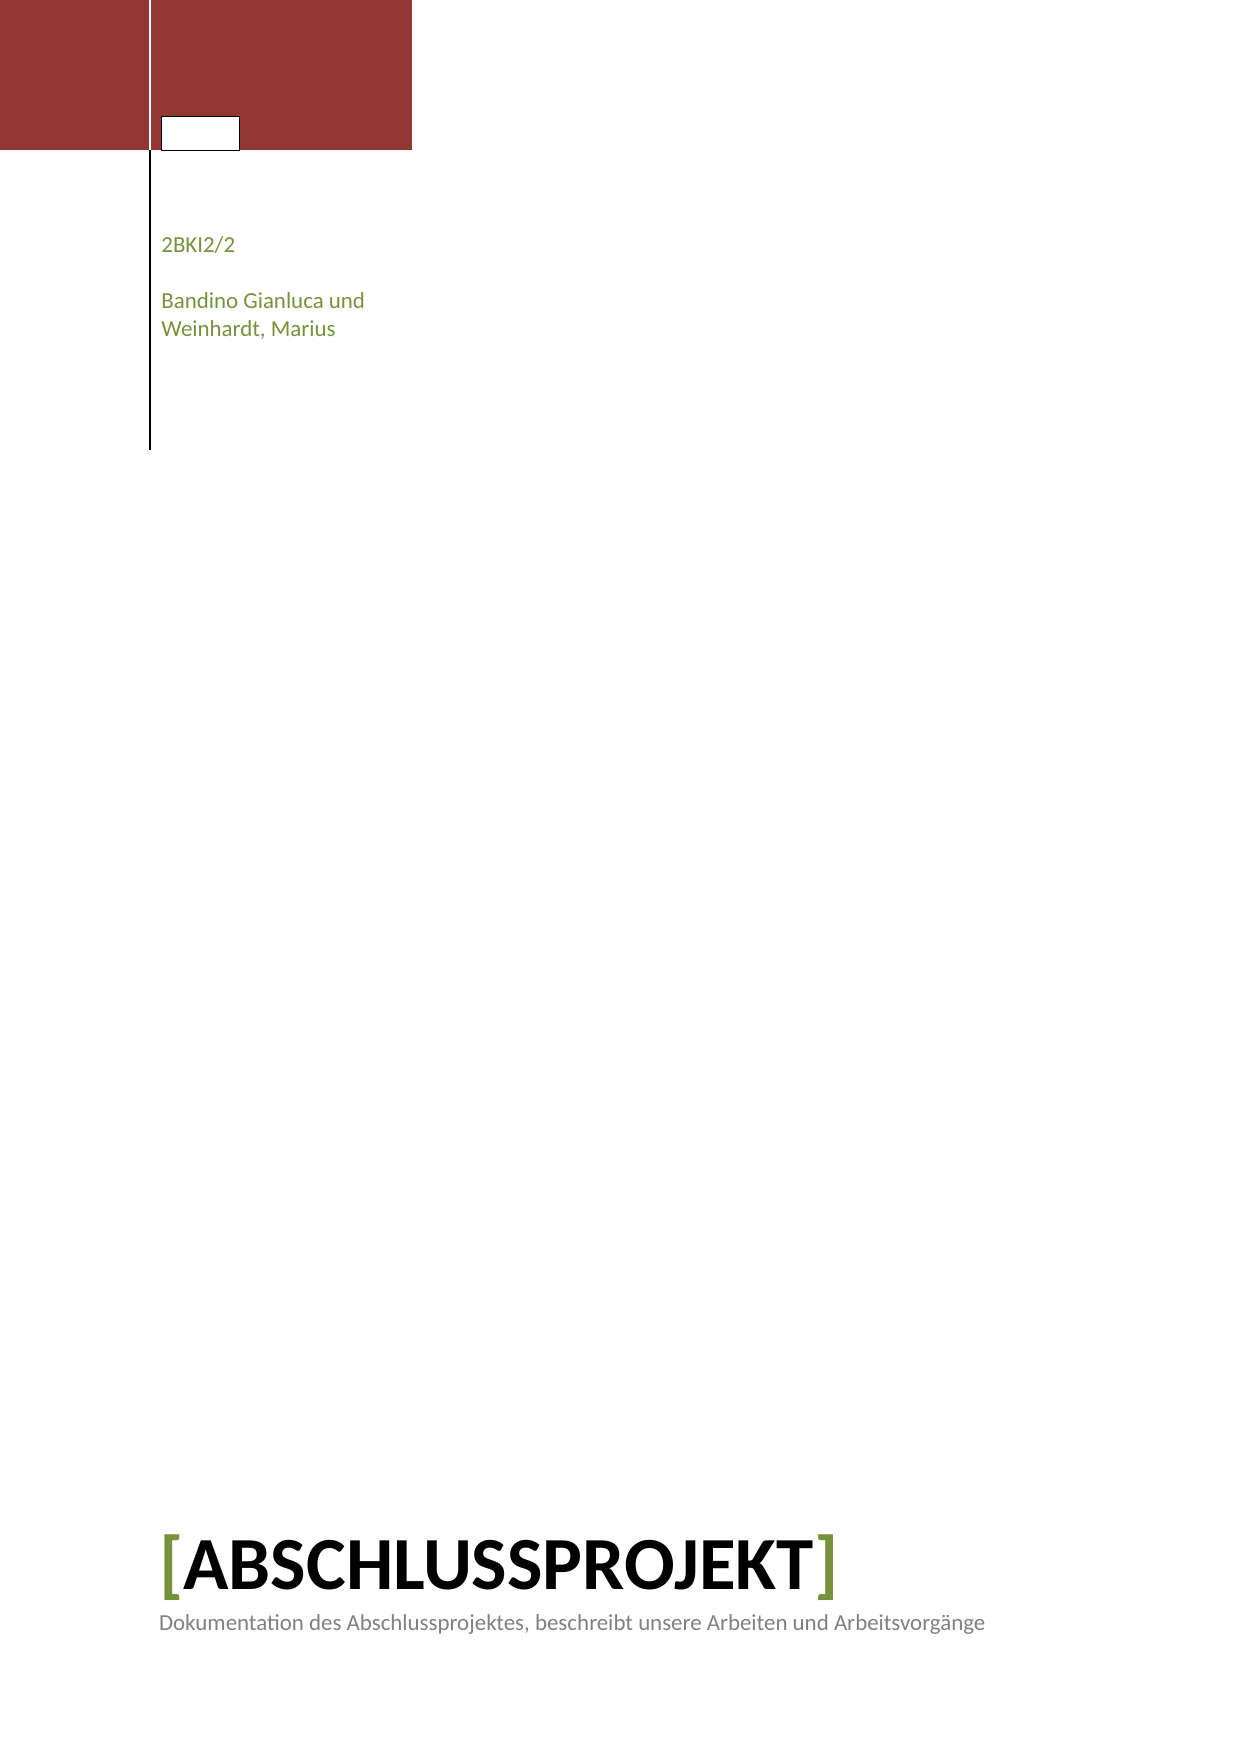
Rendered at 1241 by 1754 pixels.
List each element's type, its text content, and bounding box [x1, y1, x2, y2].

table_cell 2BKI2/2 Bandino Gianluca und Weinhardt, Marius [151, 150, 412, 450]
table_cell Dokumentation des Abschlussprojektes, beschreibt unsere Arbeiten und Arbeitsvorgänge [148, 1608, 1093, 1636]
table_cell [0, 150, 149, 450]
table_header [151, 0, 412, 150]
table_header [Abschlussprojekt] [148, 1516, 1093, 1608]
table_header [0, 0, 149, 150]
